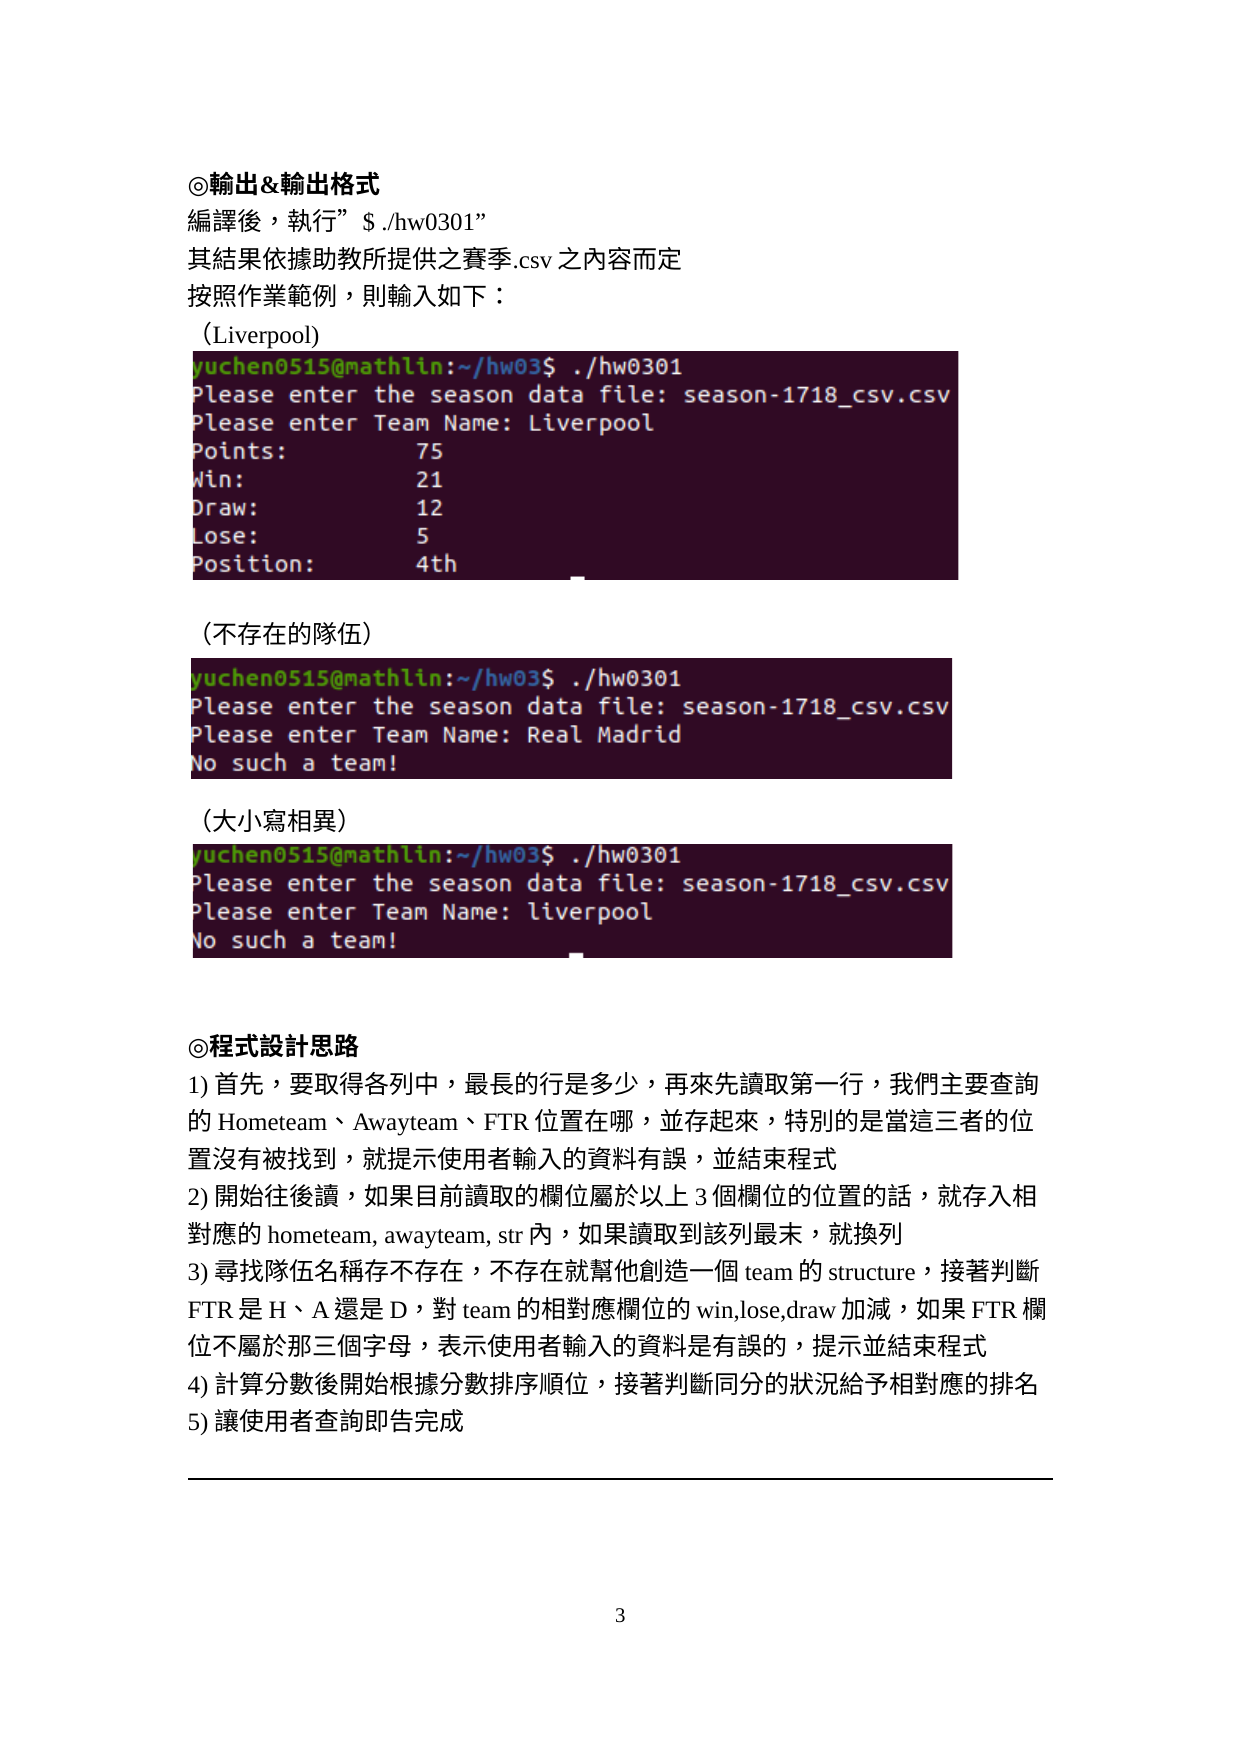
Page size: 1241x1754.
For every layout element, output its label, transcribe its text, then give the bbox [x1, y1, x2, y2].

text 4) 計算分數後開始根據分數排序順位，接著判斷同分的狀況給予相對應的排名 [187, 1364, 1053, 1401]
text （大小寫相異） [187, 801, 1053, 839]
text 5) 讓使用者查詢即告完成 [187, 1401, 1053, 1439]
text （不存在的隊伍） [187, 614, 1053, 651]
picture [191, 658, 953, 779]
text ◎輸出&輸出格式 [187, 164, 1053, 201]
picture [192, 844, 953, 958]
text ◎程式設計思路 [187, 1026, 1053, 1064]
text 按照作業範例，則輸入如下： [187, 276, 1053, 314]
text （Liverpool) [187, 314, 1053, 351]
text 其結果依據助教所提供之賽季.csv之內容而定 [187, 239, 1053, 276]
text 1) 首先，要取得各列中，最長的行是多少，再來先讀取第一行，我們主要查詢的Hometeam、Awayteam、FTR位置在哪，並存起來，特別的是當這三者的位置沒有被找到，就提示使用者輸入的資料有誤，並結束程式 [187, 1064, 1053, 1176]
picture [192, 351, 959, 580]
text 編譯後，執行”$ ./hw0301” [187, 201, 1053, 239]
text 3) 尋找隊伍名稱存不存在，不存在就幫他創造一個team的structure，接著判斷FTR是H、A還是D，對team的相對應欄位的win,lose,draw加減，如果FTR欄位不屬於那三個字母，表示使用者輸入的資料是有誤的，提示並結束程式 [187, 1251, 1053, 1364]
text 2) 開始往後讀，如果目前讀取的欄位屬於以上3個欄位的位置的話，就存入相對應的hometeam, awayteam, str內，如果讀取到該列最末，就換列 [187, 1176, 1053, 1251]
